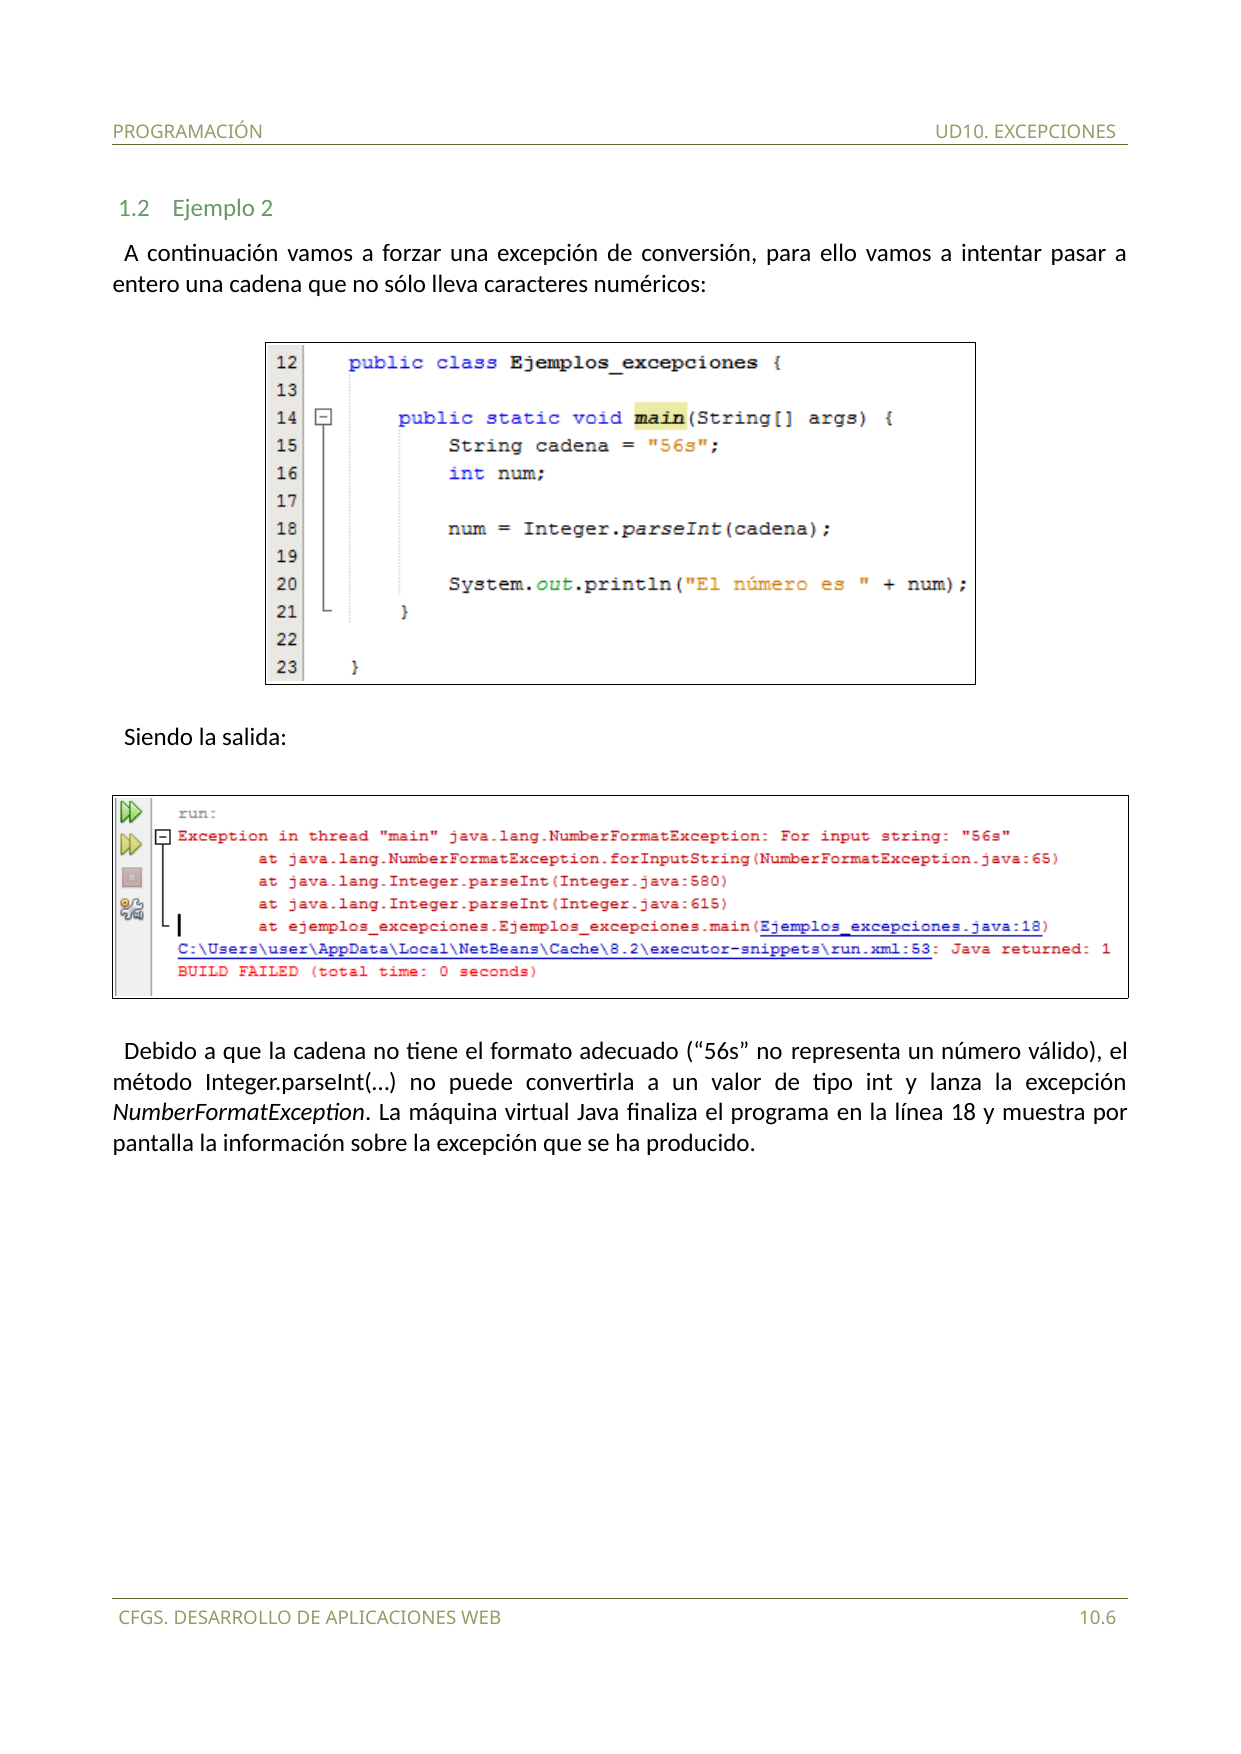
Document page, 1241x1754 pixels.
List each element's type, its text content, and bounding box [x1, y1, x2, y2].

picture [115, 798, 1125, 996]
text Debido a que la cadena no tiene el formato adecuado (“56s” no representa un número válido), el método Integer.parseInt(…) no puede convertirla a un valor de tipo int y lanza la excepción NumberFormatException. La máquina virtual Java finaliza el programa en la línea 18 y muestra por pantalla la información sobre la excepción que se ha producido. [112, 1035, 1128, 1157]
text A continuación vamos a forzar una excepción de conversión, para ello vamos a intentar pasar a entero una cadena que no sólo lleva caracteres numéricos: [112, 237, 1128, 298]
text Siendo la salida: [112, 721, 1128, 752]
subtitle Ejemplo 2 [112, 192, 1128, 223]
picture [267, 345, 973, 681]
